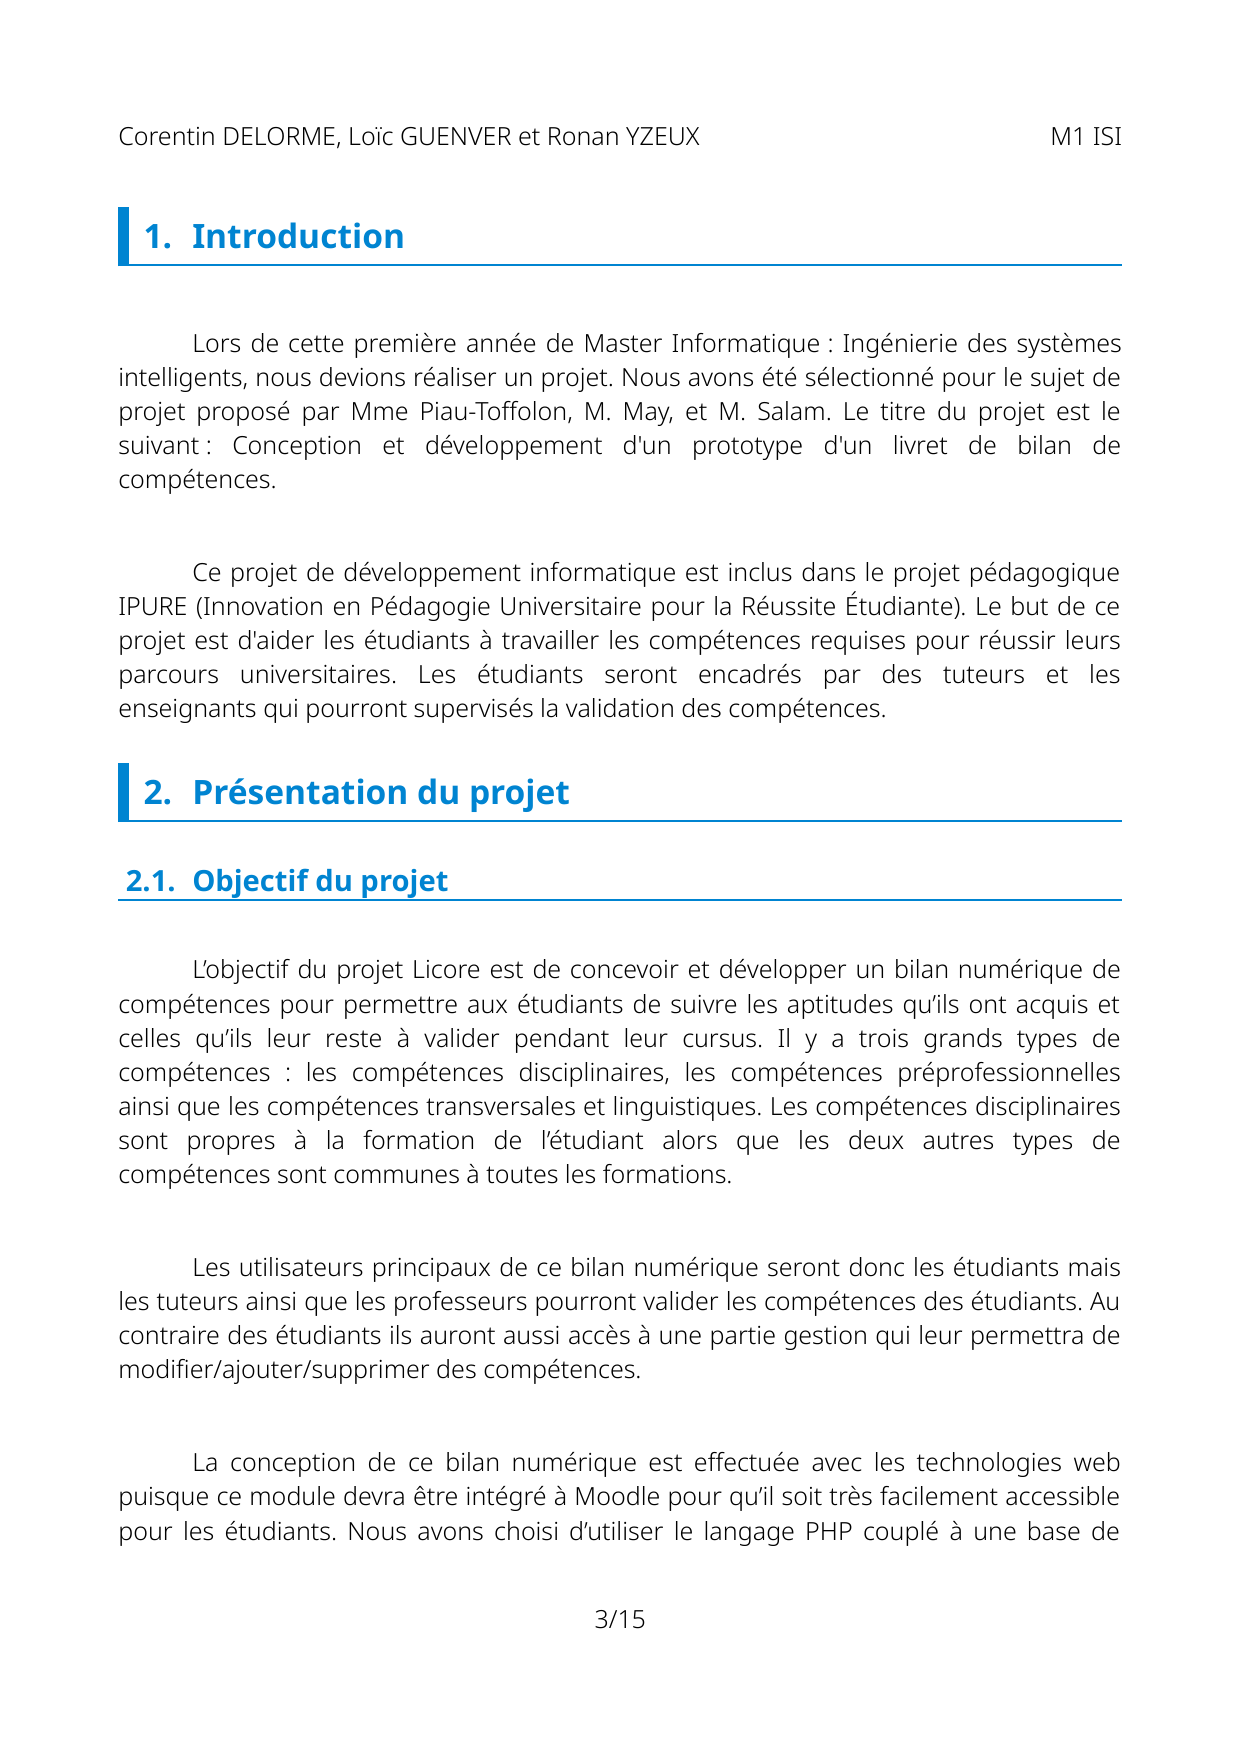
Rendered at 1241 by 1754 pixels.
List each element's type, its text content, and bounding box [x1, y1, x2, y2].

text Ce projet de développement informatique est inclus dans le projet pédagogique IPURE (Innovation en Pédagogie Universitaire pour la Réussite Étudiante). Le but de ce projet est d'aider les étudiants à travailler les compétences requises pour réussir leurs parcours universitaires. Les étudiants seront encadrés par des tuteurs et les enseignants qui pourront supervisés la validation des compétences. [118, 555, 1122, 725]
text Les utilisateurs principaux de ce bilan numérique seront donc les étudiants mais les tuteurs ainsi que les professeurs pourront valider les compétences des étudiants. Au contraire des étudiants ils auront aussi accès à une partie gestion qui leur permettra de modifier/ajouter/supprimer des compétences. [118, 1250, 1122, 1386]
subtitle Objectif du projet [118, 860, 1122, 899]
subtitle Présentation du projet [129, 763, 1122, 820]
text La conception de ce bilan numérique est effectuée avec les technologies web puisque ce module devra être intégré à Moodle pour qu’il soit très facilement accessible pour les étudiants. Nous avons choisi d’utiliser le langage PHP couplé à une base de [118, 1445, 1122, 1547]
text Lors de cette première année de Master Informatique : Ingénierie des systèmes intelligents, nous devions réaliser un projet. Nous avons été sélectionné pour le sujet de projet proposé par Mme Piau-Toffolon, M. May, et M. Salam. Le titre du projet est le suivant : Conception et développement d'un prototype d'un livret de bilan de compétences. [118, 325, 1122, 496]
subtitle Introduction [129, 207, 1122, 264]
text L’objectif du projet Licore est de concevoir et développer un bilan numérique de compétences pour permettre aux étudiants de suivre les aptitudes qu’ils ont acquis et celles qu’ils leur reste à valider pendant leur cursus. Il y a trois grands types de compétences : les compétences disciplinaires, les compétences préprofessionnelles ainsi que les compétences transversales et linguistiques. Les compétences disciplinaires sont propres à la formation de l’étudiant alors que les deux autres types de compétences sont communes à toutes les formations. [118, 952, 1122, 1191]
